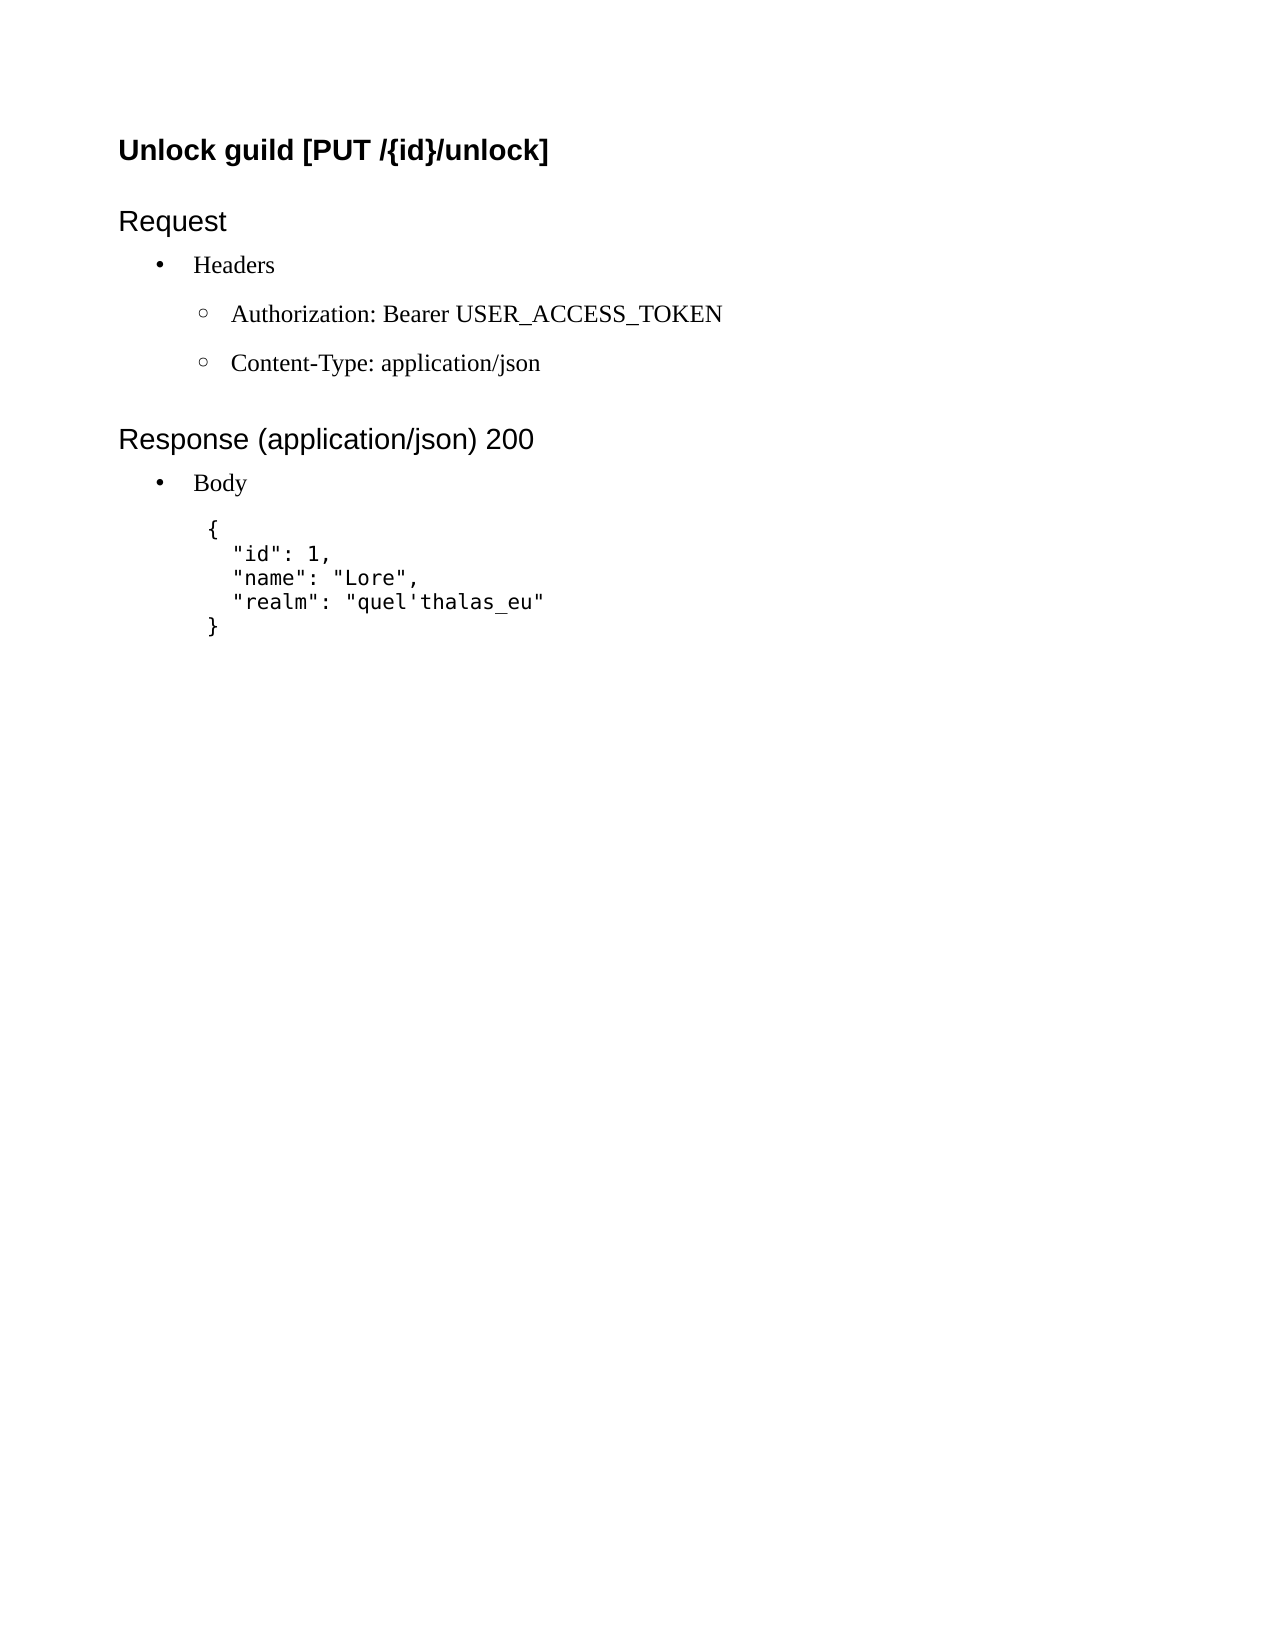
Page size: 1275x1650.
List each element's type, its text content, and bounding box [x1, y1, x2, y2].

text "realm": "quel'thalas_eu" [207, 590, 1157, 614]
list Headers [156, 250, 1157, 279]
text { [207, 517, 1157, 542]
subtitle Response (application/json) 200 [118, 422, 1157, 456]
text "name": "Lore", [207, 566, 1157, 590]
text "id": 1, [207, 542, 1157, 566]
list Body [156, 468, 1157, 497]
subtitle Request [118, 204, 1157, 237]
list Content-Type: application/json [193, 348, 1157, 377]
list Authorization: Bearer USER_ACCESS_TOKEN [193, 299, 1157, 328]
subtitle Unlock guild [PUT /{id}/unlock] [118, 133, 1157, 166]
text } [207, 614, 1157, 639]
